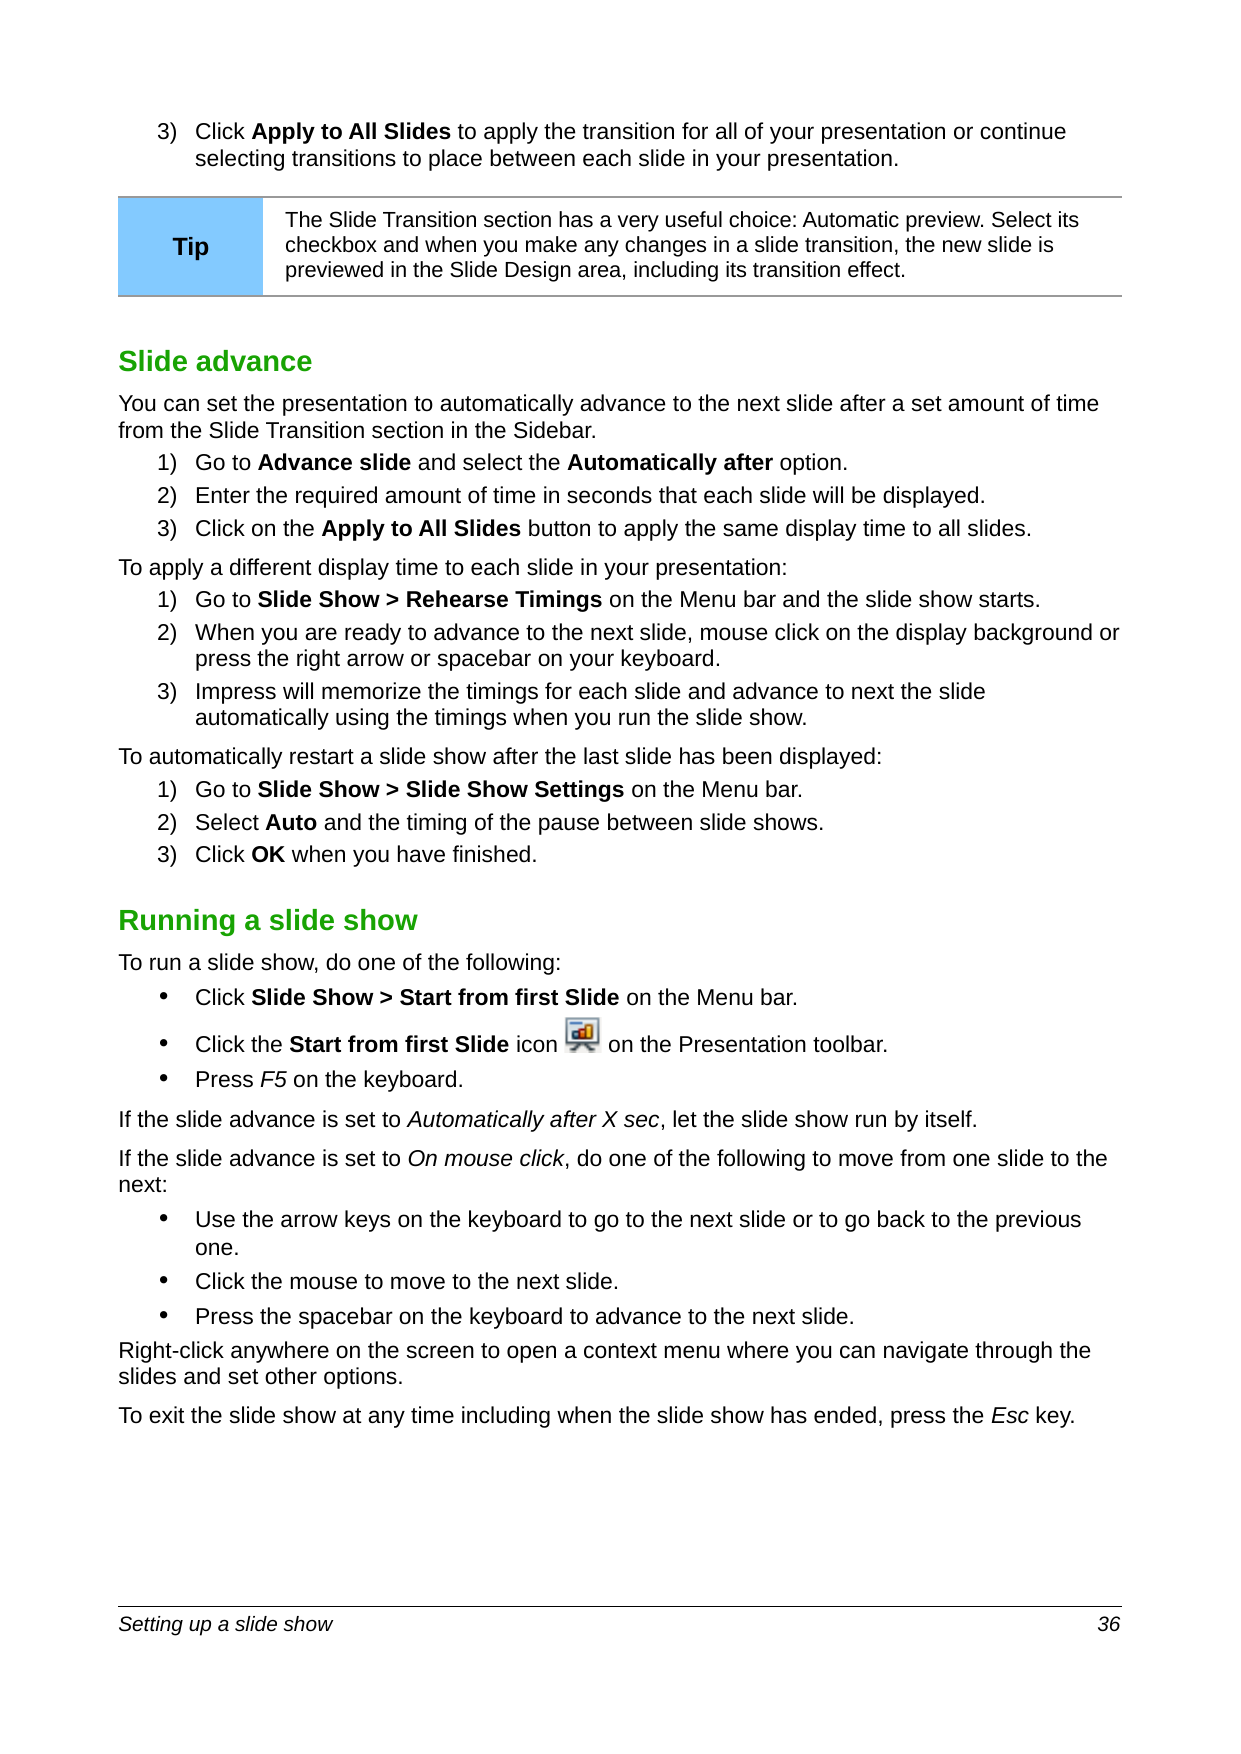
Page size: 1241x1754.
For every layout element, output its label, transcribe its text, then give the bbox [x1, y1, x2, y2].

list Click the Start from first Slide icon on the Presentation toolbar. [156, 1017, 1122, 1058]
list Click OK when you have finished. [177, 841, 1122, 867]
list Click Slide Show > Start from first Slide on the Menu bar. [156, 982, 1122, 1011]
list Press F5 on the keyboard. [156, 1065, 1122, 1094]
list To automatically restart a slide show after the last slide has been displayed: [118, 743, 1122, 769]
list Go to Slide Show > Rehearse Timings on the Menu bar and the slide show starts. [177, 586, 1122, 613]
list Click the mouse to move to the next slide. [156, 1266, 1122, 1295]
subtitle Slide advance [118, 344, 1122, 378]
list Select Auto and the timing of the pause between slide shows. [177, 808, 1122, 835]
list Enter the required amount of time in seconds that each slide will be displayed. [177, 482, 1122, 508]
text Right-click anywhere on the screen to open a context menu where you can navigate through the slides and set other options. [118, 1337, 1122, 1389]
table_header Tip [118, 198, 263, 295]
list Use the arrow keys on the keyboard to go to the next slide or to go back to the previous one. [156, 1204, 1122, 1260]
list When you are ready to advance to the next slide, mouse click on the display background or press the right arrow or spacebar on your keyboard. [177, 619, 1122, 672]
table_header The Slide Transition section has a very useful choice: Automatic preview. Select its checkbox and when you make any changes in a slide transition, the new slide is previewed in the Slide Design area, including its transition effect. [264, 198, 1122, 295]
picture [564, 1017, 602, 1053]
text To exit the slide show at any time including when the slide show has ended, press the Esc key. [118, 1402, 1122, 1428]
list Go to Advance slide and select the Automatically after option. [177, 449, 1122, 476]
list Go to Slide Show > Slide Show Settings on the Menu bar. [177, 776, 1122, 802]
subtitle Running a slide show [118, 903, 1122, 936]
text If the slide advance is set to Automatically after X sec, let the slide show run by itself. [118, 1106, 1122, 1133]
list You can set the presentation to automatically advance to the next slide after a set amount of time from the Slide Transition section in the Sidebar. [118, 390, 1122, 443]
list Impress will memorize the timings for each slide and advance to next the slide automatically using the timings when you run the slide show. [177, 678, 1122, 731]
list Click on the Apply to All Slides button to apply the same display time to all slides. [177, 514, 1122, 541]
list Press the spacebar on the keyboard to advance to the next slide. [156, 1301, 1122, 1331]
list Click Apply to All Slides to apply the transition for all of your presentation or continue selecting transitions to place between each slide in your presentation. [177, 118, 1122, 171]
list To apply a different display time to each slide in your presentation: [118, 553, 1122, 580]
list To run a slide show, do one of the following: [118, 949, 1122, 975]
list If the slide advance is set to On mouse click, do one of the following to move from one slide to the next: [118, 1145, 1122, 1198]
